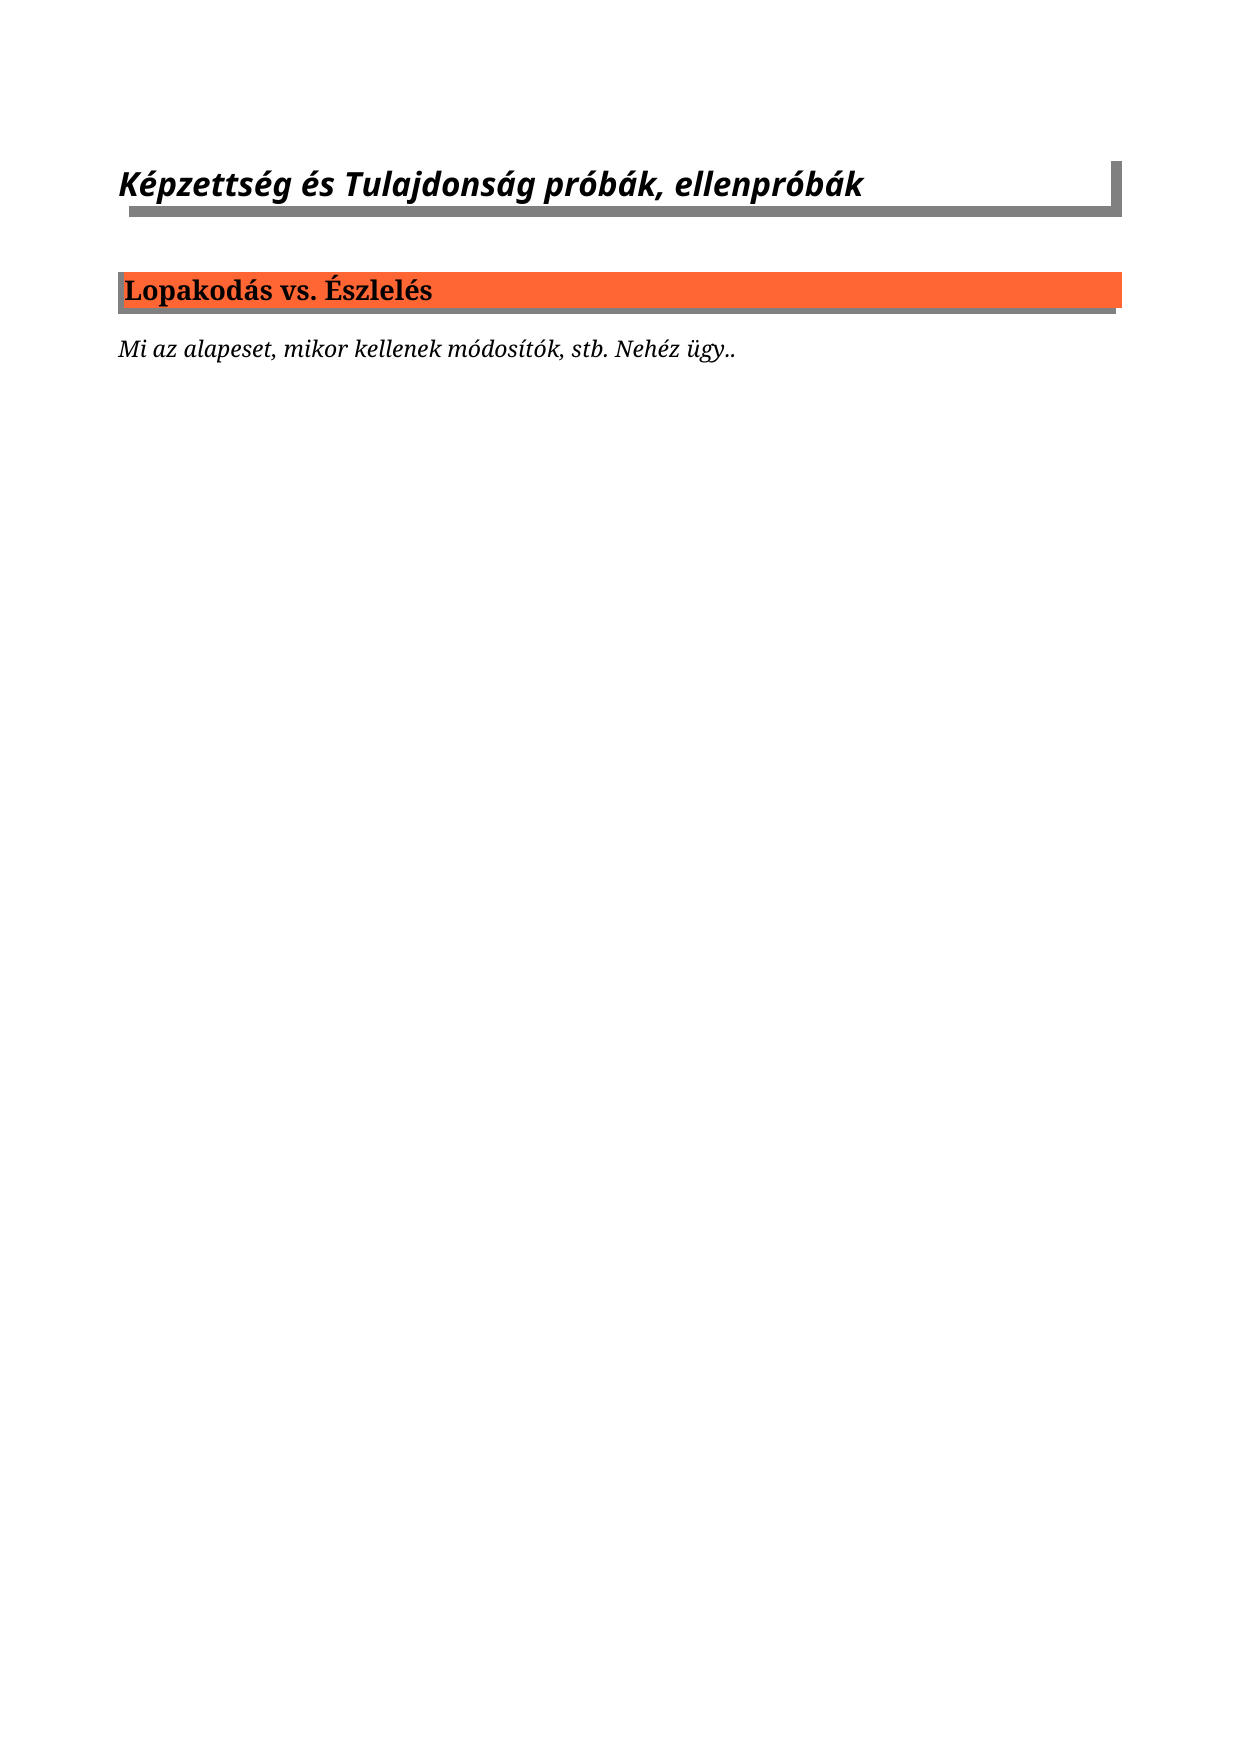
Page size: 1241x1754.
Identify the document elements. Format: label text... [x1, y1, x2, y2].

subtitle Lopakodás vs. Észlelés [124, 272, 1122, 308]
subtitle Képzettség és Tulajdonság próbák, ellenpróbák [118, 161, 1111, 206]
text Mi az alapeset, mikor kellenek módosítók, stb. Nehéz ügy.. [118, 333, 1122, 364]
